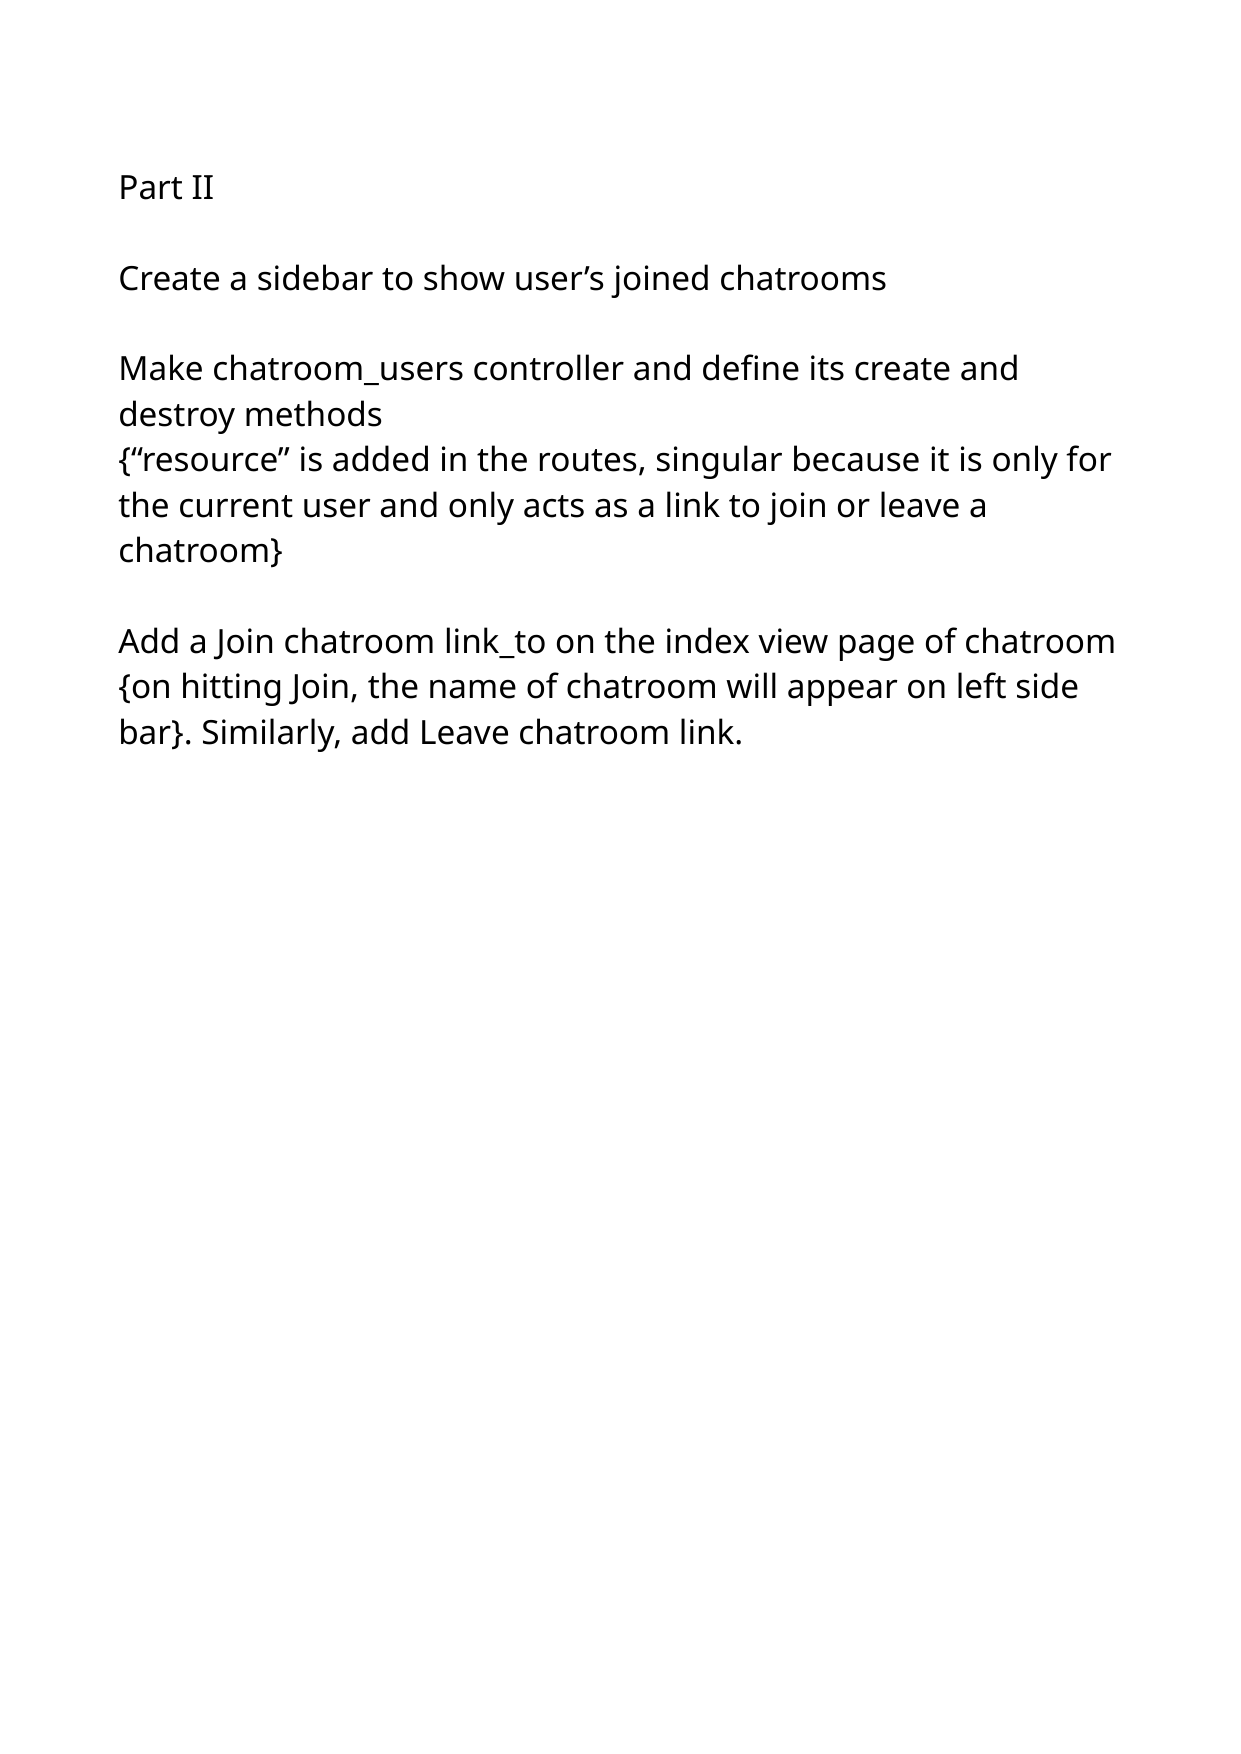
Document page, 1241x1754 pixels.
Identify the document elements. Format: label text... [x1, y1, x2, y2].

text {“resource” is added in the routes, singular because it is only for the current user and only acts as a link to join or leave a chatroom} [118, 436, 1122, 572]
text Make chatroom_users controller and define its create and destroy methods [118, 345, 1122, 436]
text Part II [118, 163, 1122, 209]
text {on hitting Join, the name of chatroom will appear on left side bar}. Similarly, add Leave chatroom link. [118, 663, 1122, 754]
text Add a Join chatroom link_to on the index view page of chatroom [118, 618, 1122, 663]
text Create a sidebar to show user’s joined chatrooms [118, 254, 1122, 300]
